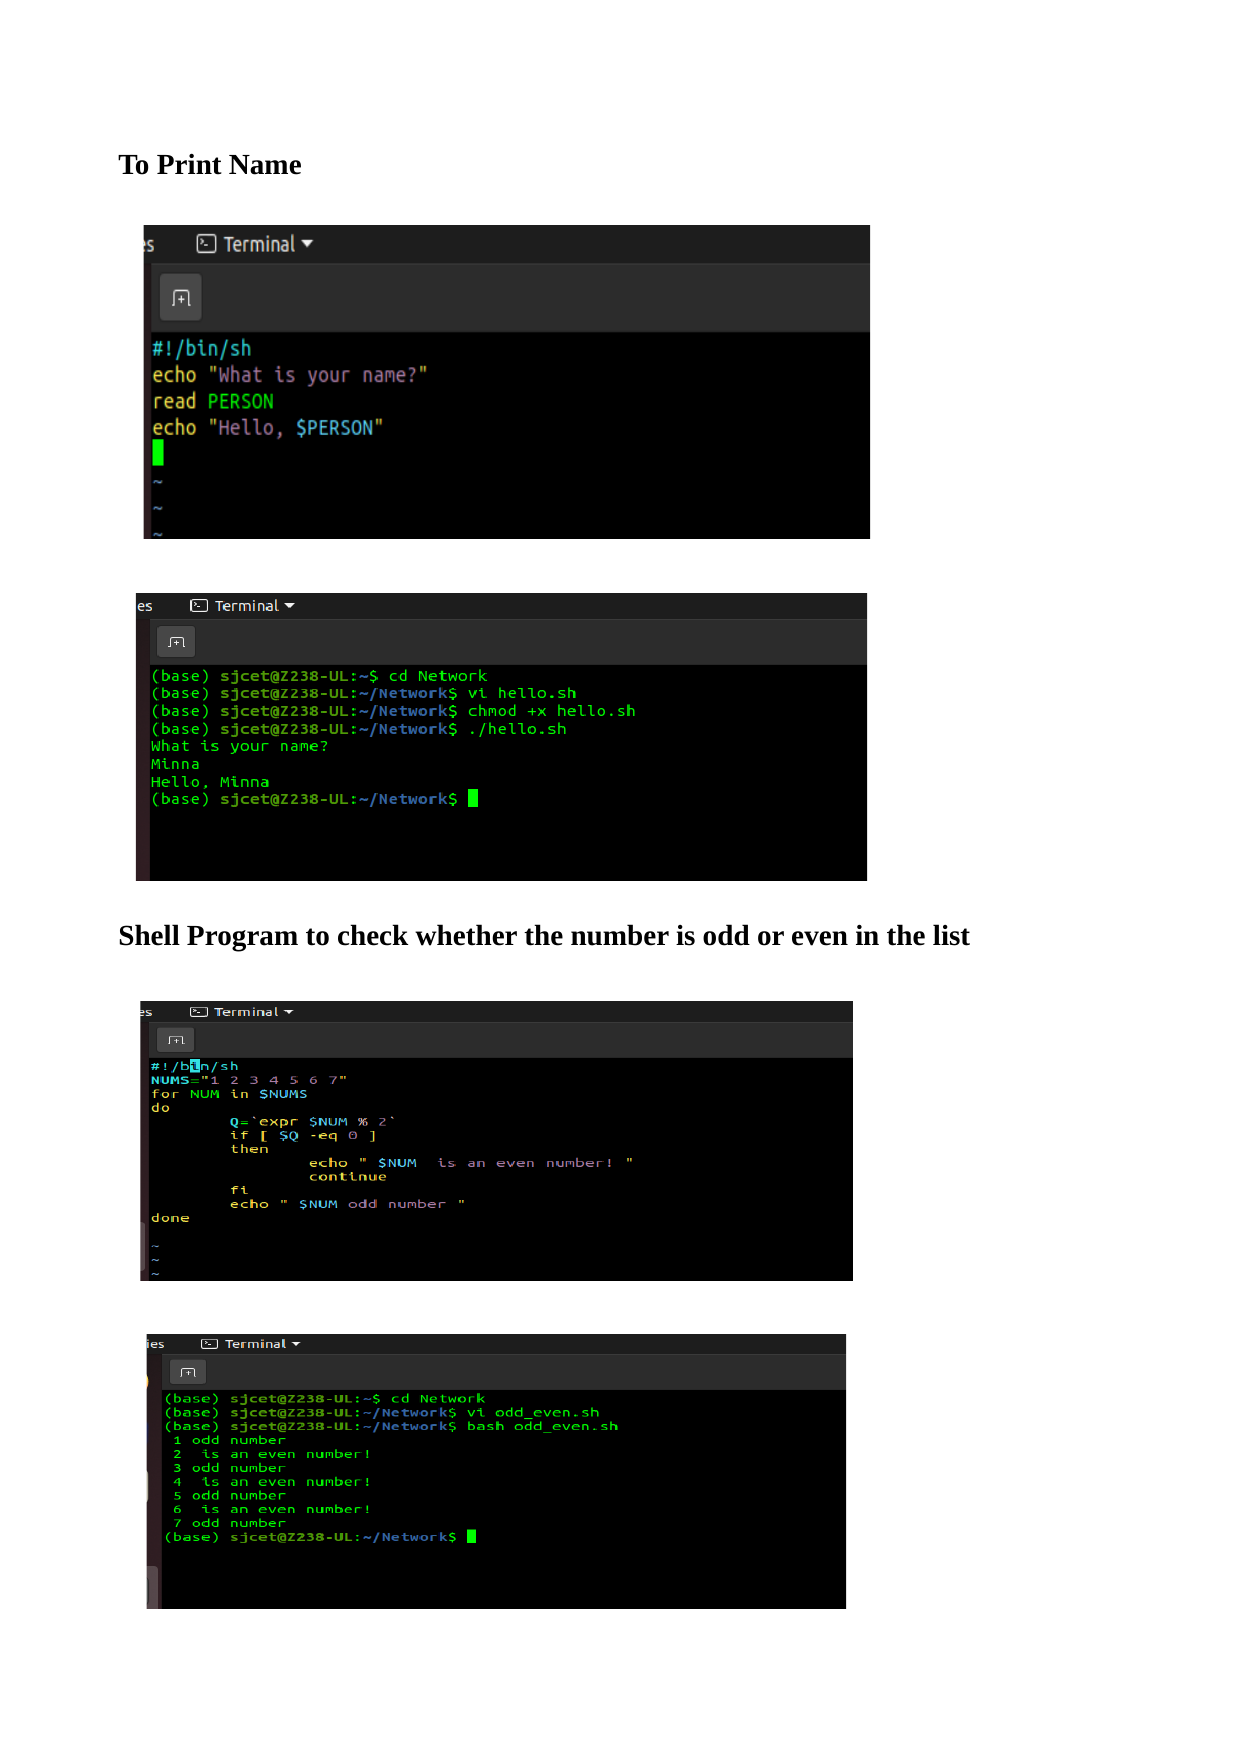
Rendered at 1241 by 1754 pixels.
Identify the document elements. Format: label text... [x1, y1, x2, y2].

text Shell Program to check whether the number is odd or even in the list [118, 918, 1122, 952]
text To Print Name [118, 147, 1122, 180]
